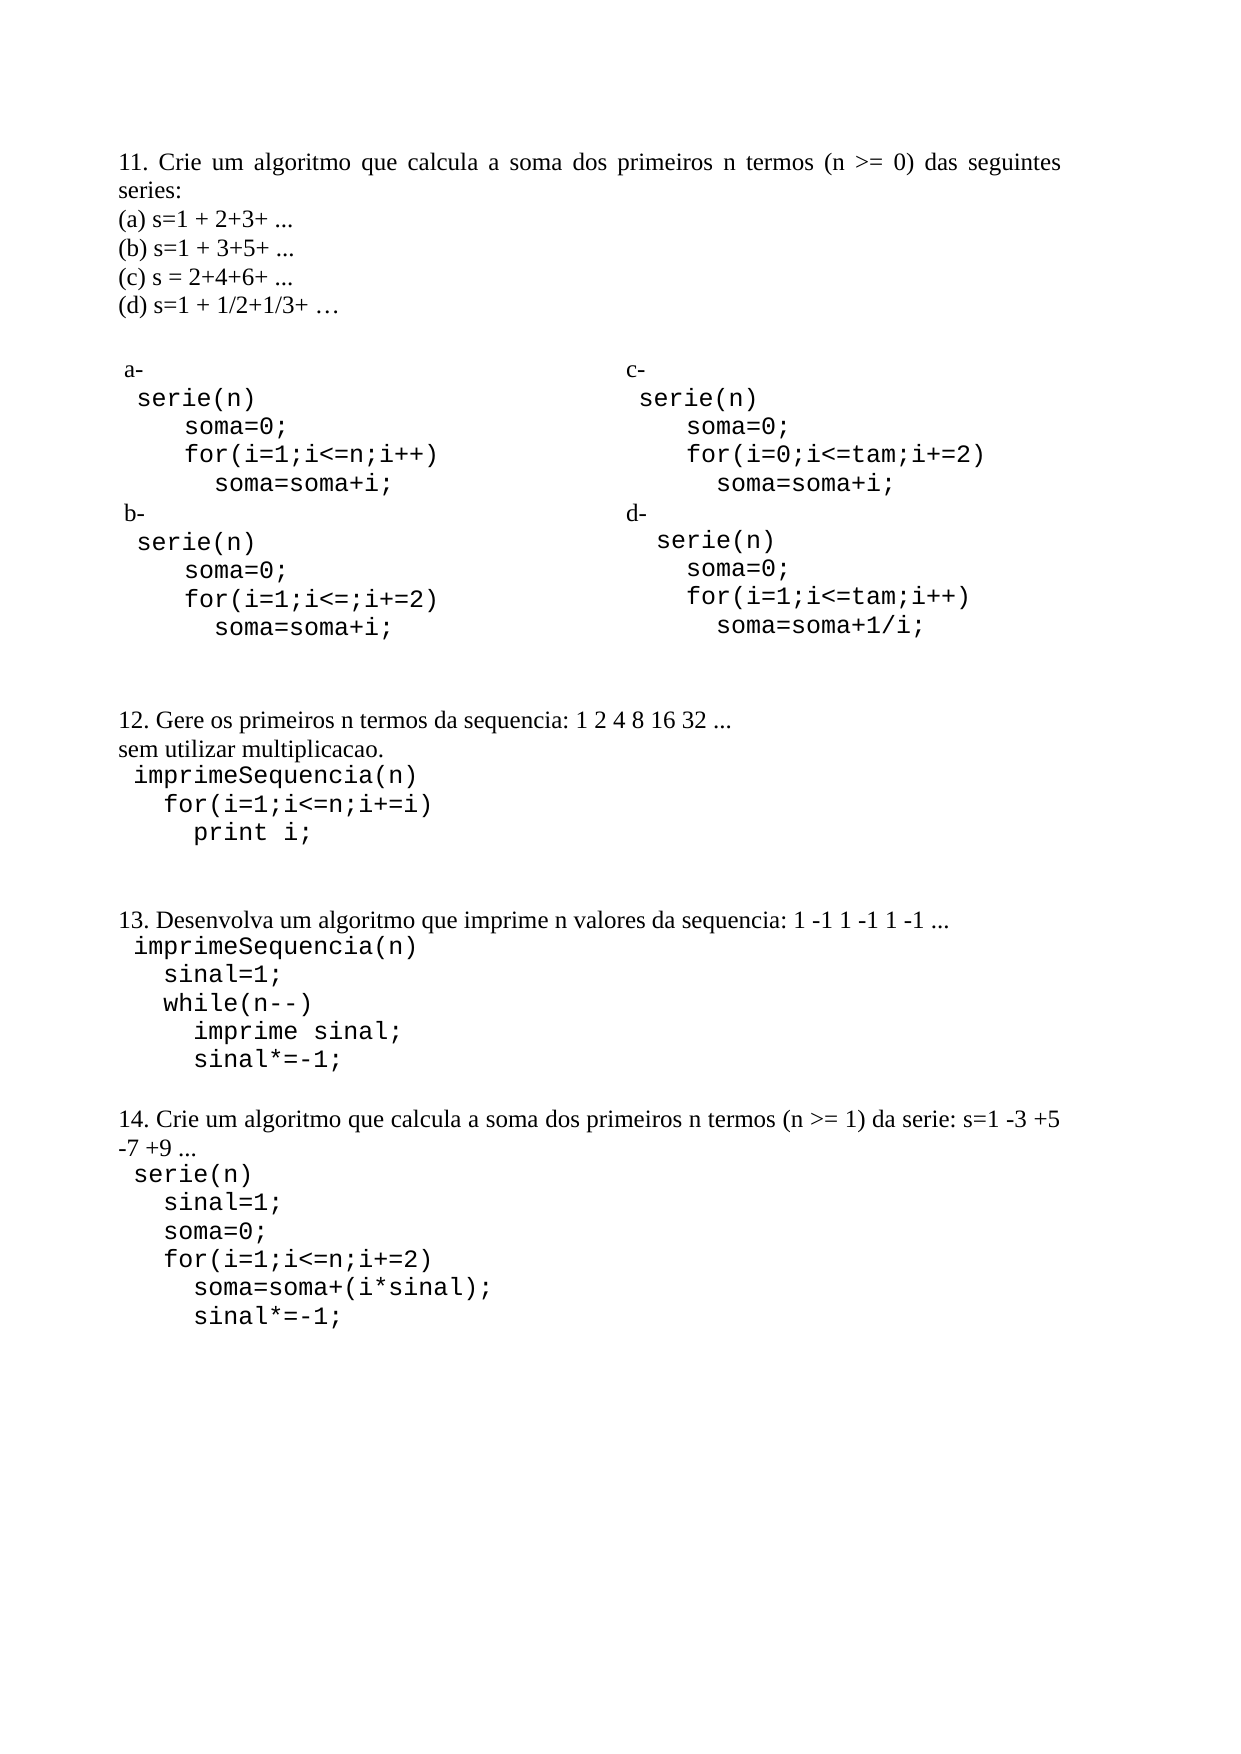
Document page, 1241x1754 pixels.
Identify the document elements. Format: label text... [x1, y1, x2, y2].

text sinal*=-1; [118, 1303, 1063, 1332]
text sinal=1; [118, 962, 1063, 990]
table_header c- serie(n) soma=0; for(i=0;i<=tam;i+=2) soma=soma+i; d- serie(n) soma=0; for(i=1;i<=tam;i++) soma=soma+1/i; [620, 348, 1122, 649]
text imprimeSequencia(n) [118, 934, 1063, 962]
text soma=soma+(i*sinal); [118, 1275, 1063, 1303]
text imprimeSequencia(n) [118, 763, 1063, 791]
text (d) s=1 + 1/2+1/3+ … [118, 291, 1063, 319]
text 12. Gere os primeiros n termos da sequencia: 1 2 4 8 16 32 ... [118, 705, 1063, 734]
text (c) s = 2+4+6+ ... [118, 262, 1063, 291]
table_header a- serie(n) soma=0; for(i=1;i<=n;i++) soma=soma+i; b- serie(n) soma=0; for(i=1;i<=;i+=2) soma=soma+i; [118, 348, 620, 649]
text (b) s=1 + 3+5+ ... [118, 233, 1063, 262]
text imprime sinal; [118, 1019, 1063, 1047]
text for(i=1;i<=n;i+=2) [118, 1247, 1063, 1275]
text for(i=1;i<=n;i+=i) [118, 791, 1063, 819]
text (a) s=1 + 2+3+ ... [118, 204, 1063, 233]
text sinal=1; [118, 1190, 1063, 1218]
text while(n--) [118, 990, 1063, 1019]
text soma=0; [118, 1218, 1063, 1247]
text sinal*=-1; [118, 1047, 1063, 1075]
text print i; [118, 819, 1063, 848]
text 14. Crie um algoritmo que calcula a soma dos primeiros n termos (n >= 1) da serie: s=1 -3 +5 -7 +9 ... [118, 1104, 1063, 1162]
text serie(n) [118, 1162, 1063, 1190]
text sem utilizar multiplicacao. [118, 734, 1063, 763]
text 13. Desenvolva um algoritmo que imprime n valores da sequencia: 1 -1 1 -1 1 -1 ... [118, 905, 1063, 934]
text 11. Crie um algoritmo que calcula a soma dos primeiros n termos (n >= 0) das seguintes series: [118, 147, 1063, 204]
